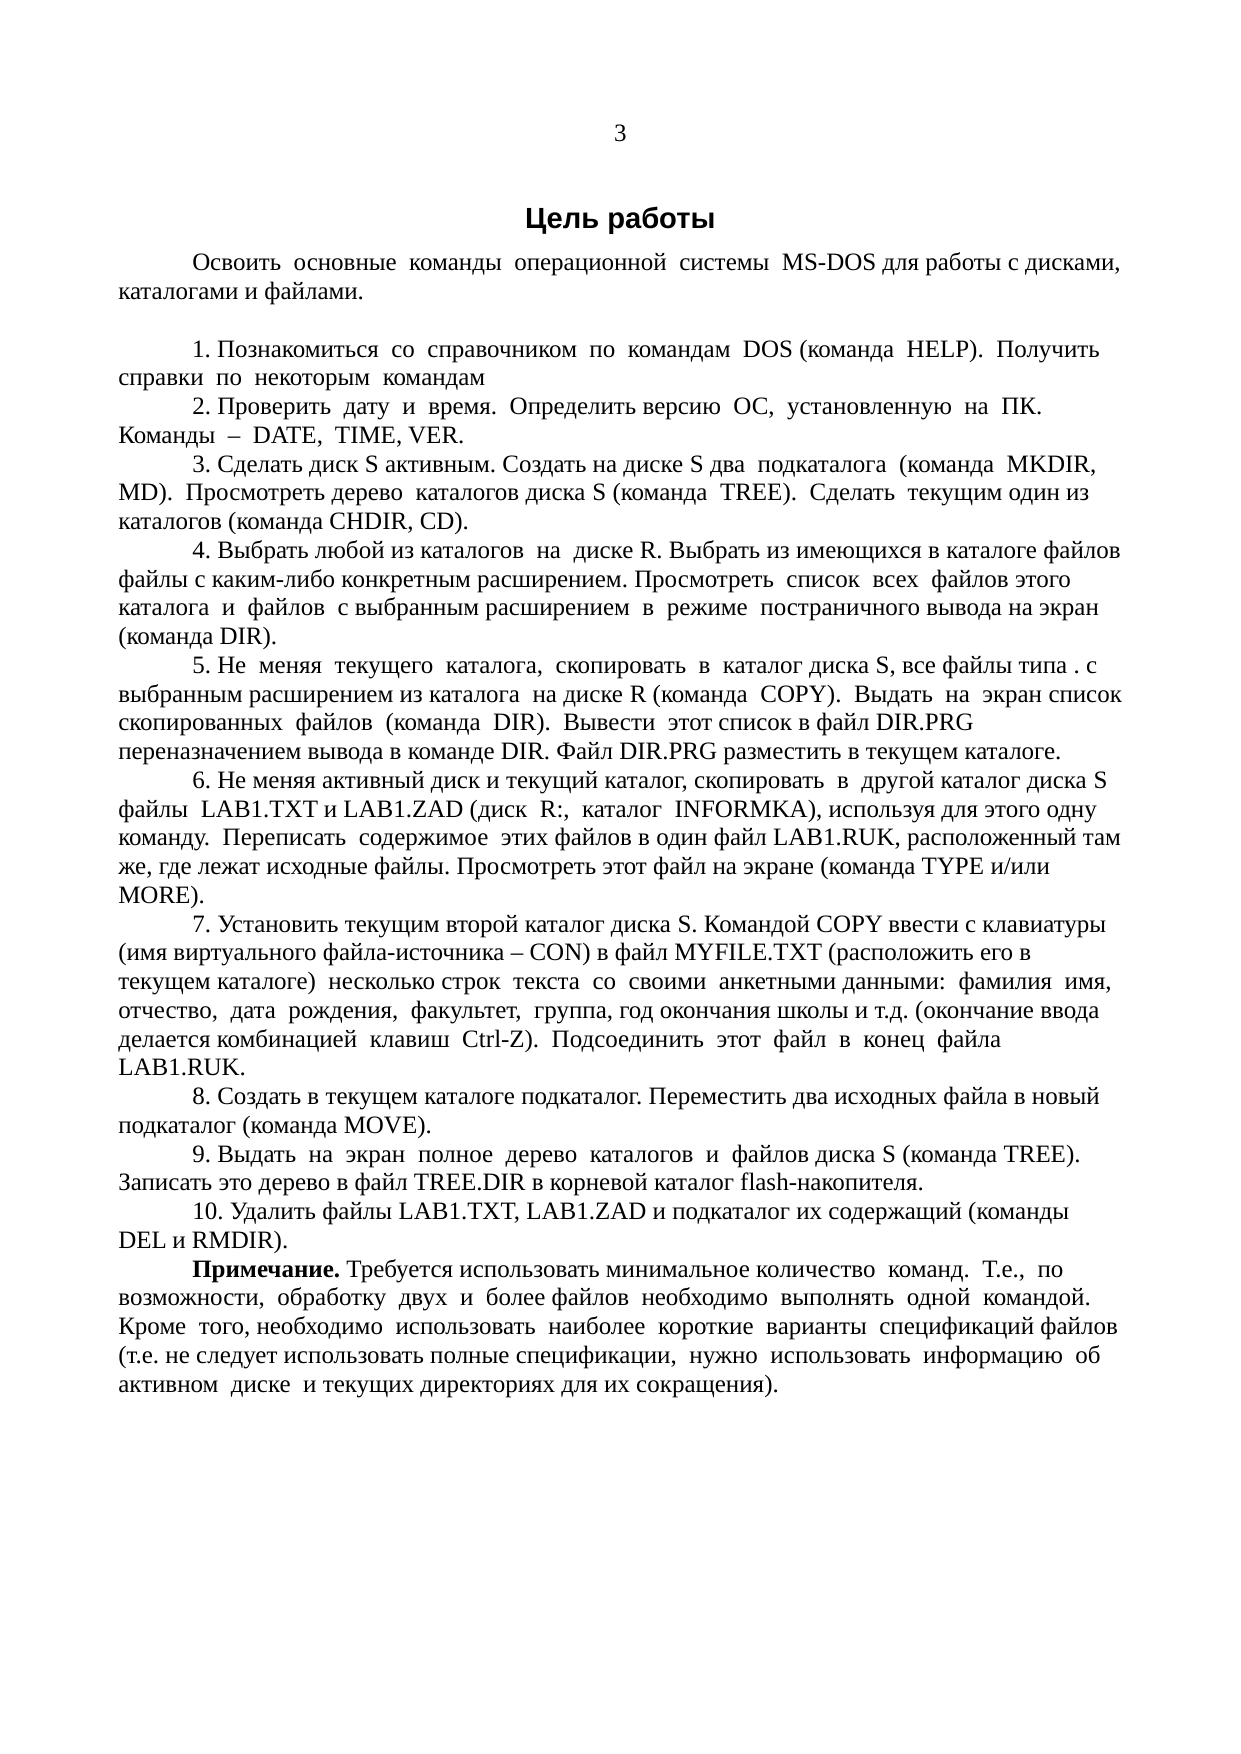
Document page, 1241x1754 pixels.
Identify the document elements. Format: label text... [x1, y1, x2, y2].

text Освоить основные команды операционной системы MS-DOS для работы с дисками, каталогами и файлами. [118, 247, 1122, 305]
subtitle Цель работы [118, 201, 1122, 235]
text Примечание. Требуется использовать минимальное количество команд. Т.е., по возможности, обработку двух и более файлов необходимо выполнять одной командой. Кроме того, необходимо использовать наиболее короткие варианты спецификаций файлов (т.е. не следует использовать полные спецификации, нужно использовать информацию об активном диске и текущих директориях для их сокращения). [118, 1254, 1122, 1397]
text 9. Выдать на экран полное дерево каталогов и файлов диска S (команда TREE). Записать это дерево в файл TREE.DIR в корневой каталог flash-накопителя. [118, 1139, 1122, 1196]
text 6. Не меняя активный диск и текущий каталог, скопировать в другой каталог диска S файлы LAB1.TXT и LAB1.ZAD (диск R:, каталог INFORMKA), используя для этого одну команду. Переписать содержимое этих файлов в один файл LAB1.RUK, расположенный там же, где лежат исходные файлы. Просмотреть этот файл на экране (команда TYPE и/или MORE). [118, 765, 1122, 909]
text 5. Не меняя текущего каталога, скопировать в каталог диска S, все файлы типа . с выбранным расширением из каталога на диске R (команда COPY). Выдать на экран список скопированных файлов (команда DIR). Вывести этот список в файл DIR.PRG переназначением вывода в команде DIR. Файл DIR.PRG разместить в текущем каталоге. [118, 650, 1122, 765]
text 10. Удалить файлы LAB1.TXT, LAB1.ZAD и подкаталог их содержащий (команды DEL и RMDIR). [118, 1196, 1122, 1254]
text 1. Познакомиться со справочником по командам DOS (команда HELP). Получить справки по некоторым командам [118, 334, 1122, 391]
text 4. Выбрать любой из каталогов на диске R. Выбрать из имеющихся в каталоге файлов файлы с каким-либо конкретным расширением. Просмотреть список всех файлов этого каталога и файлов с выбранным расширением в режиме постраничного вывода на экран (команда DIR). [118, 535, 1122, 650]
text 8. Создать в текущем каталоге подкаталог. Переместить два исходных файла в новый подкаталог (команда MOVE). [118, 1081, 1122, 1139]
text 7. Установить текущим второй каталог диска S. Командой COPY ввести с клавиатуры (имя виртуального файла-источника – CON) в файл MYFILE.TXT (расположить его в текущем каталоге) несколько строк текста со своими анкетными данными: фамилия имя, отчество, дата рождения, факультет, группа, год окончания школы и т.д. (окончание ввода делается комбинацией клавиш Ctrl-Z). Подсоединить этот файл в конец файла LAB1.RUK. [118, 909, 1122, 1081]
text 3. Сделать диск S активным. Создать на диске S два подкаталога (команда MKDIR, MD). Просмотреть дерево каталогов диска S (команда TREE). Сделать текущим один из каталогов (команда CHDIR, CD). [118, 449, 1122, 535]
text 2. Проверить дату и время. Определить версию ОС, установленную на ПК. Команды – DATE, TIME, VER. [118, 391, 1122, 449]
